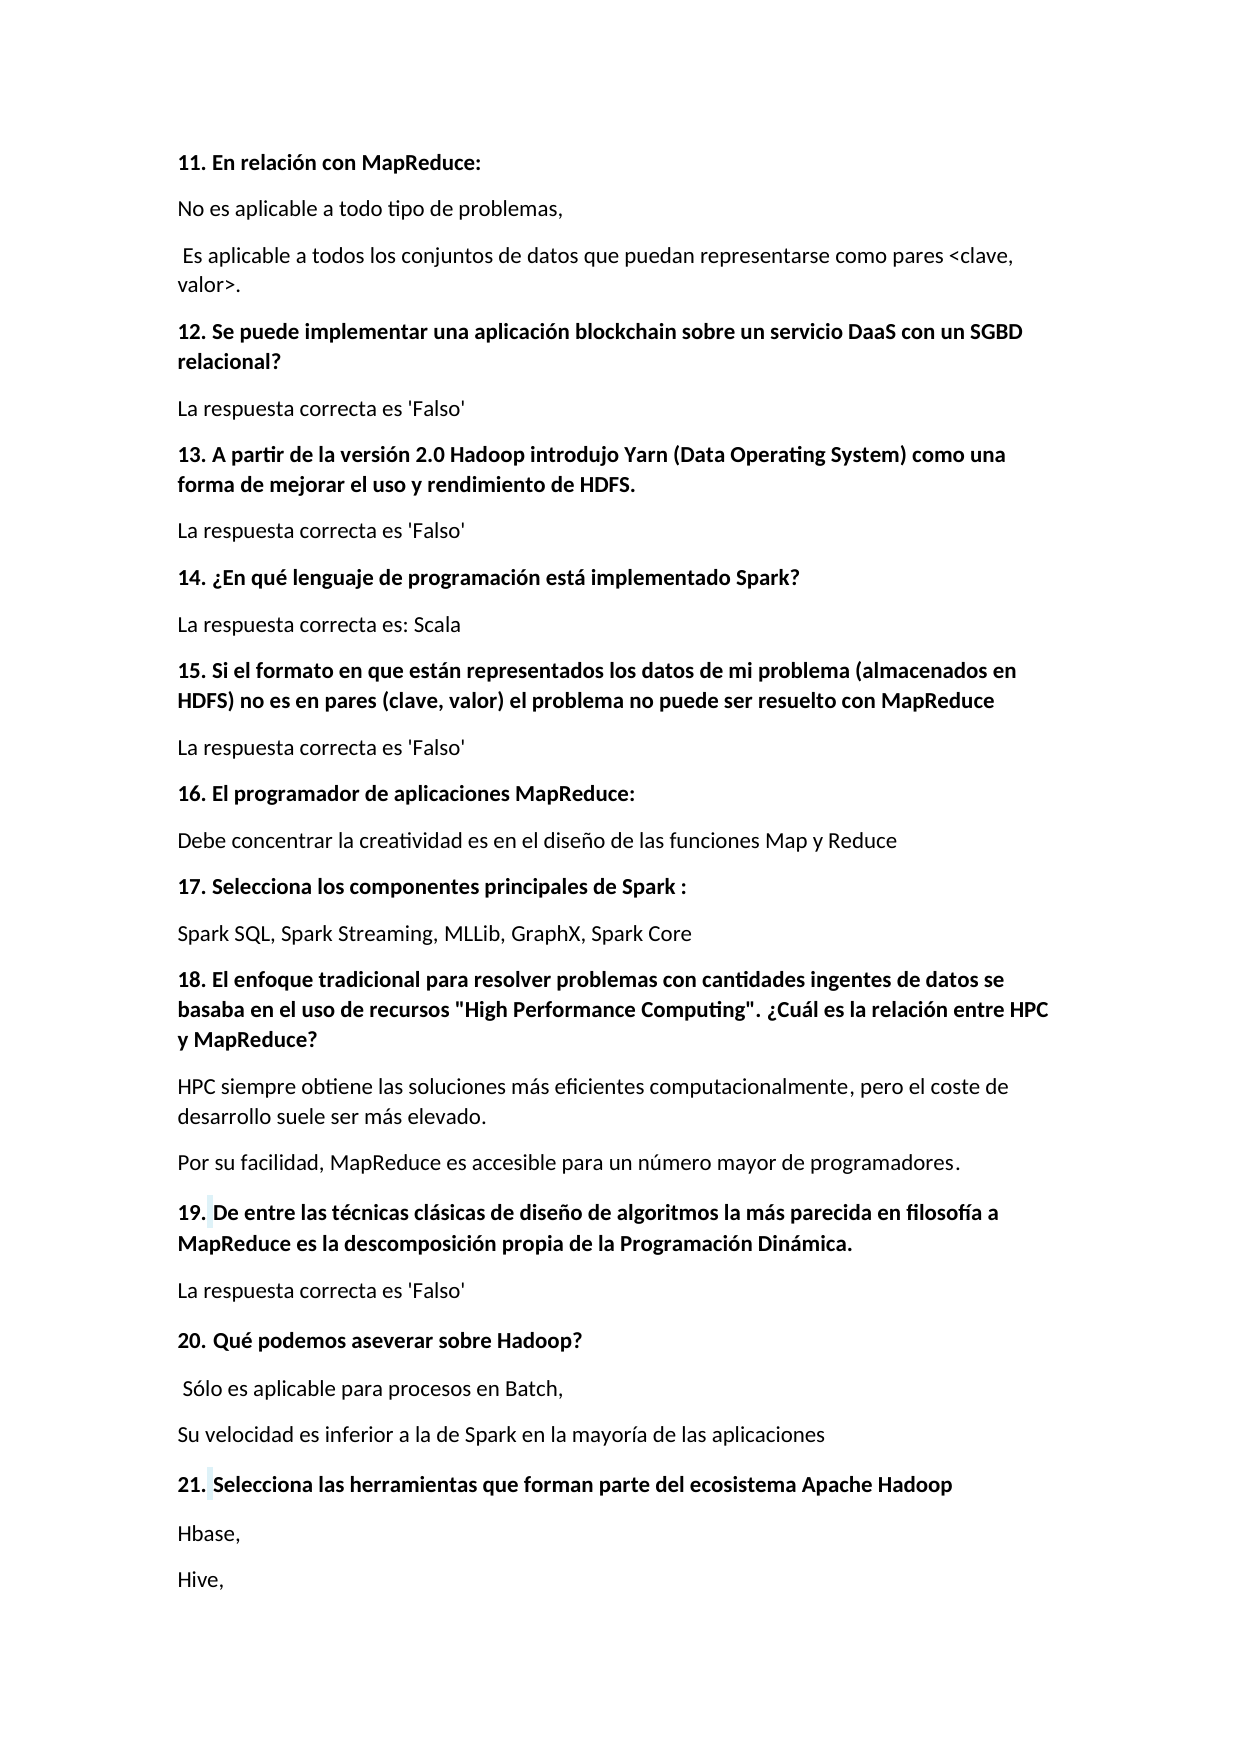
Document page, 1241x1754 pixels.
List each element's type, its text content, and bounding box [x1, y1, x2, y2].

text No es aplicable a todo tipo de problemas, [177, 194, 1063, 222]
text 14. ¿En qué lenguaje de programación está implementado Spark? [177, 563, 1063, 591]
text La respuesta correcta es 'Falso' [177, 1276, 1063, 1304]
text La respuesta correcta es 'Falso' [177, 394, 1063, 422]
text 12. Se puede implementar una aplicación blockchain sobre un servicio DaaS con un SGBD relacional? [177, 317, 1063, 375]
text Sólo es aplicable para procesos en Batch, [177, 1374, 1063, 1402]
text Por su facilidad, MapReduce es accesible para un número mayor de programadores. [177, 1148, 1063, 1176]
text Es aplicable a todos los conjuntos de datos que puedan representarse como pares <clave, valor>. [177, 241, 1063, 299]
text Su velocidad es inferior a la de Spark en la mayoría de las aplicaciones [177, 1421, 1063, 1449]
text 15. Si el formato en que están representados los datos de mi problema (almacenados en HDFS) no es en pares (clave, valor) el problema no puede ser resuelto con MapReduce [177, 656, 1063, 714]
text 19. De entre las técnicas clásicas de diseño de algoritmos la más parecida en filosofía a MapReduce es la descomposición propia de la Programación Dinámica. [177, 1195, 1063, 1257]
text 18. El enfoque tradicional para resolver problemas con cantidades ingentes de datos se basaba en el uso de recursos "High Performance Computing". ¿Cuál es la relación entre HPC y MapReduce? [177, 966, 1063, 1053]
text 11. En relación con MapReduce: [177, 148, 1063, 176]
text La respuesta correcta es 'Falso' [177, 517, 1063, 545]
text 20. Qué podemos aseverar sobre Hadoop? [177, 1323, 1063, 1355]
text Debe concentrar la creatividad es en el diseño de las funciones Map y Reduce [177, 826, 1063, 854]
text 21. Selecciona las herramientas que forman parte del ecosistema Apache Hadoop [177, 1467, 1063, 1500]
text Hive, [177, 1565, 1063, 1593]
text La respuesta correcta es: Scala [177, 610, 1063, 638]
text 17. Selecciona los componentes principales de Spark : [177, 872, 1063, 901]
text Spark SQL, Spark Streaming, MLLib, GraphX, Spark Core [177, 919, 1063, 947]
text HPC siempre obtiene las soluciones más eficientes computacionalmente, pero el coste de desarrollo suele ser más elevado. [177, 1072, 1063, 1130]
text Hbase, [177, 1519, 1063, 1547]
text La respuesta correcta es 'Falso' [177, 733, 1063, 761]
text 13. A partir de la versión 2.0 Hadoop introdujo Yarn (Data Operating System) como una forma de mejorar el uso y rendimiento de HDFS. [177, 440, 1063, 498]
text 16. El programador de aplicaciones MapReduce: [177, 779, 1063, 807]
